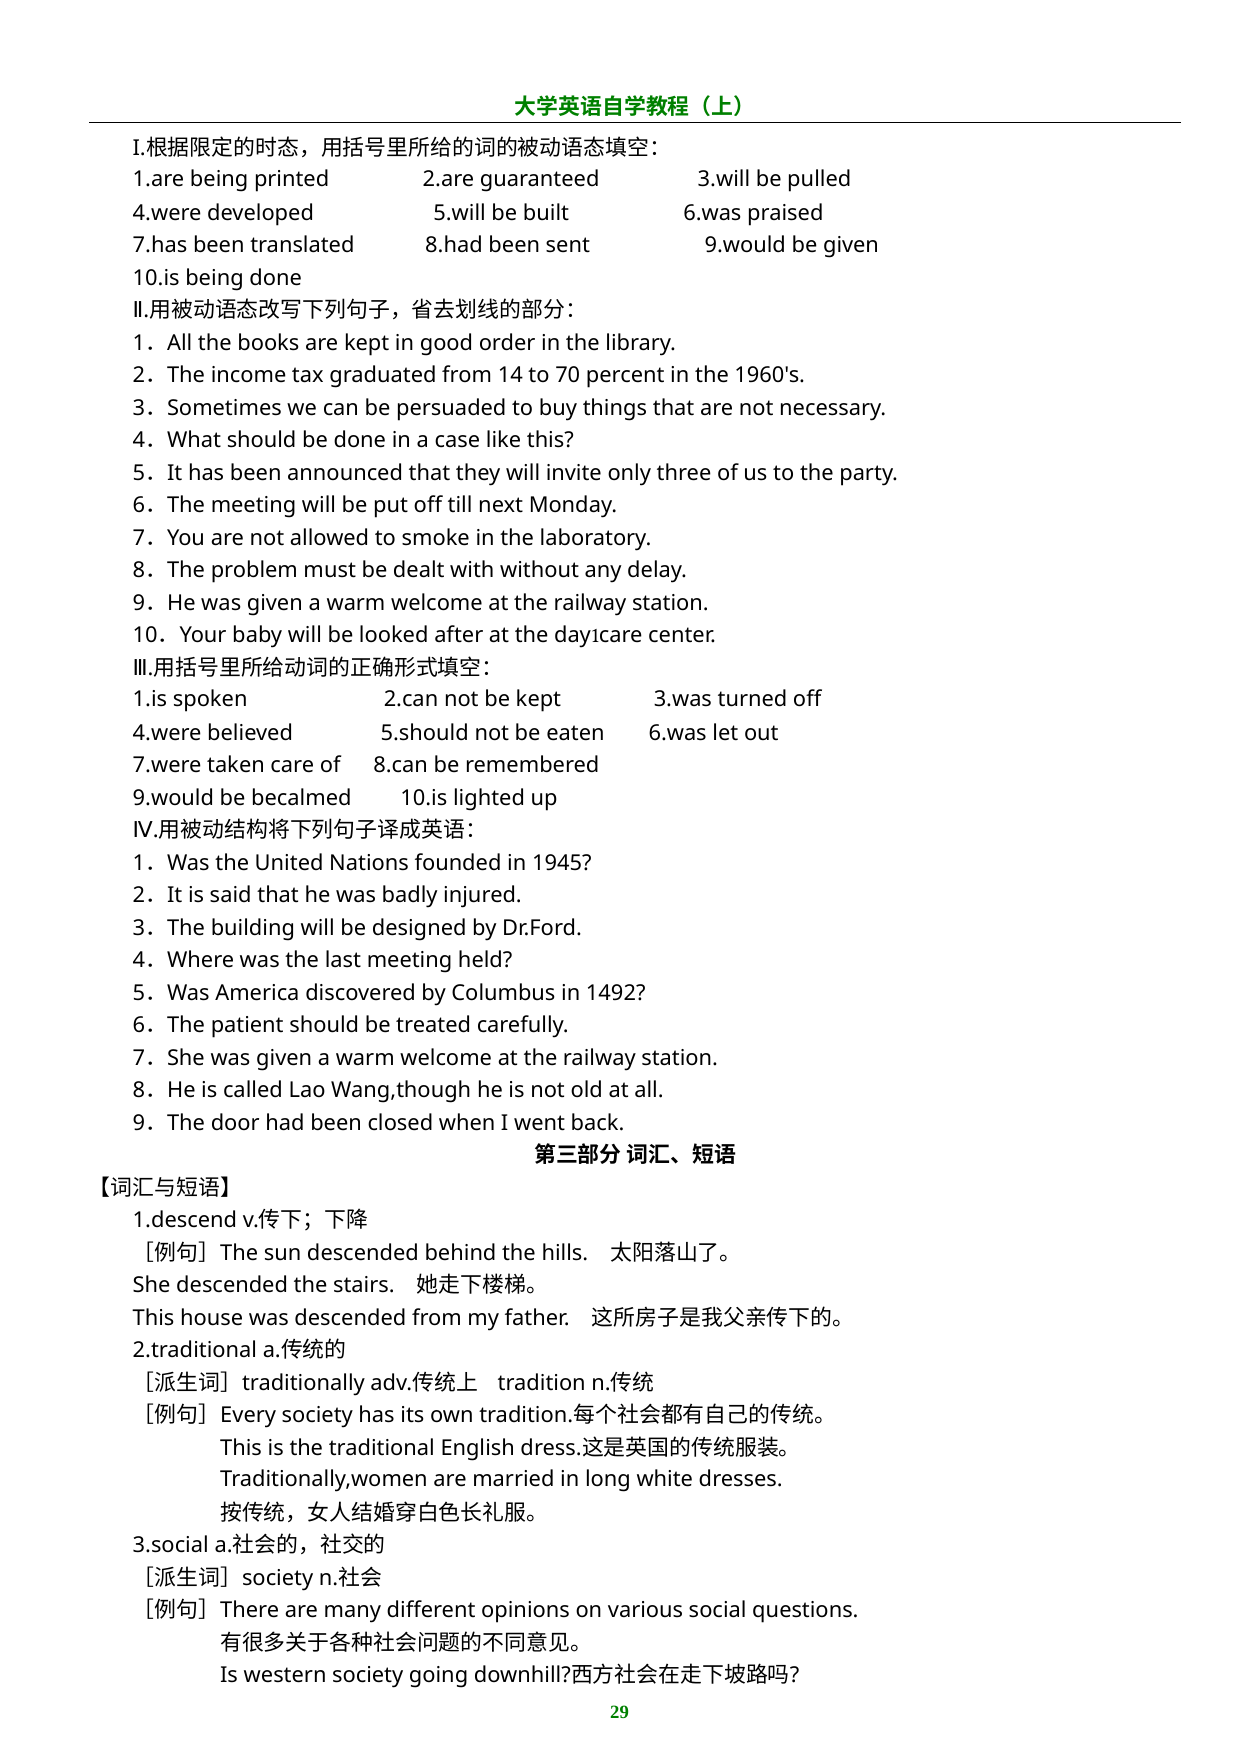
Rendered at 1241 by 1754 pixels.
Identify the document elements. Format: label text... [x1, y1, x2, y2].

text 4．What should be done in a case like this? [89, 422, 1181, 454]
text 1．All the books are kept in good order in the library. [89, 324, 1181, 357]
text 5．Was America discovered by Columbus in 1492? [89, 974, 1181, 1007]
text 3．Sometimes we can be persuaded to buy things that are not necessary. [89, 389, 1181, 422]
text 2．It is said that he was badly injured. [89, 877, 1181, 909]
text Ⅳ.用被动结构将下列句子译成英语： [89, 812, 1181, 844]
text 1.are being printed 2.are guaranteed 3.will be pulled 4.were developed 5.will be built 6.was praised 7.has been translated 8.had been sent 9.would be given 10.is being done [89, 162, 1181, 292]
text 2.traditional a.传统的 [89, 1332, 1181, 1364]
text Is western society going downhill?西方社会在走下坡路吗? [89, 1657, 1181, 1689]
text 9．He was given a warm welcome at the railway station. [89, 584, 1181, 617]
text 7．You are not allowed to smoke in the laboratory. [89, 519, 1181, 552]
text This house was descended from my father. 这所房子是我父亲传下的。 [89, 1299, 1181, 1332]
text 4．Where was the last meeting held? [89, 942, 1181, 974]
text 1.descend v.传下；下降 [89, 1202, 1181, 1234]
text ［例句］There are many different opinions on various social questions. [89, 1592, 1181, 1624]
text 8．The problem must be dealt with without any delay. [89, 552, 1181, 584]
text 1.is spoken 2.can not be kept 3.was turned off 4.were believed 5.should not be eaten 6.was let out 7.were taken care of 8.can be remembered 9.would be becalmed 10.is lighted up [89, 682, 1181, 812]
text 6．The patient should be treated carefully. [89, 1007, 1181, 1039]
text ［派生词］society n.社会 [89, 1559, 1181, 1592]
text I.根据限定的时态，用括号里所给的词的被动语态填空： [89, 129, 1181, 162]
text 【词汇与短语】 [89, 1169, 1181, 1202]
text 3．The building will be designed by Dr.Ford. [89, 909, 1181, 942]
text ［例句］The sun descended behind the hills. 太阳落山了。 [89, 1234, 1181, 1267]
text 10．Your baby will be looked after at the daycare center. [89, 617, 1181, 649]
text 5．It has been announced that they will invite only three of us to the party. [89, 454, 1181, 487]
text 9．The door had been closed when I went back. [89, 1104, 1181, 1137]
text 8．He is called Lao Wang,though he is not old at all. [89, 1072, 1181, 1104]
text 按传统，女人结婚穿白色长礼服。 [89, 1494, 1181, 1527]
text She descended the stairs. 她走下楼梯。 [89, 1267, 1181, 1299]
text 2．The income tax graduated from 14 to 70 percent in the 1960's. [89, 357, 1181, 389]
text Ⅱ.用被动语态改写下列句子，省去划线的部分： [89, 292, 1181, 324]
text Ⅲ.用括号里所给动词的正确形式填空： [89, 649, 1181, 682]
text Traditionally,women are married in long white dresses. [89, 1462, 1181, 1494]
text This is the traditional English dress.这是英国的传统服装。 [89, 1429, 1181, 1462]
text 6．The meeting will be put off till next Monday. [89, 487, 1181, 519]
text 3.social a.社会的，社交的 [89, 1527, 1181, 1559]
text 有很多关于各种社会问题的不同意见。 [89, 1624, 1181, 1657]
text ［派生词］traditionally adv.传统上 tradition n.传统 [89, 1364, 1181, 1397]
text 7．She was given a warm welcome at the railway station. [89, 1039, 1181, 1072]
text 1．Was the United Nations founded in 1945? [89, 844, 1181, 877]
text 第三部分 词汇、短语 [89, 1137, 1181, 1169]
text ［例句］Every society has its own tradition.每个社会都有自己的传统。 [89, 1397, 1181, 1429]
